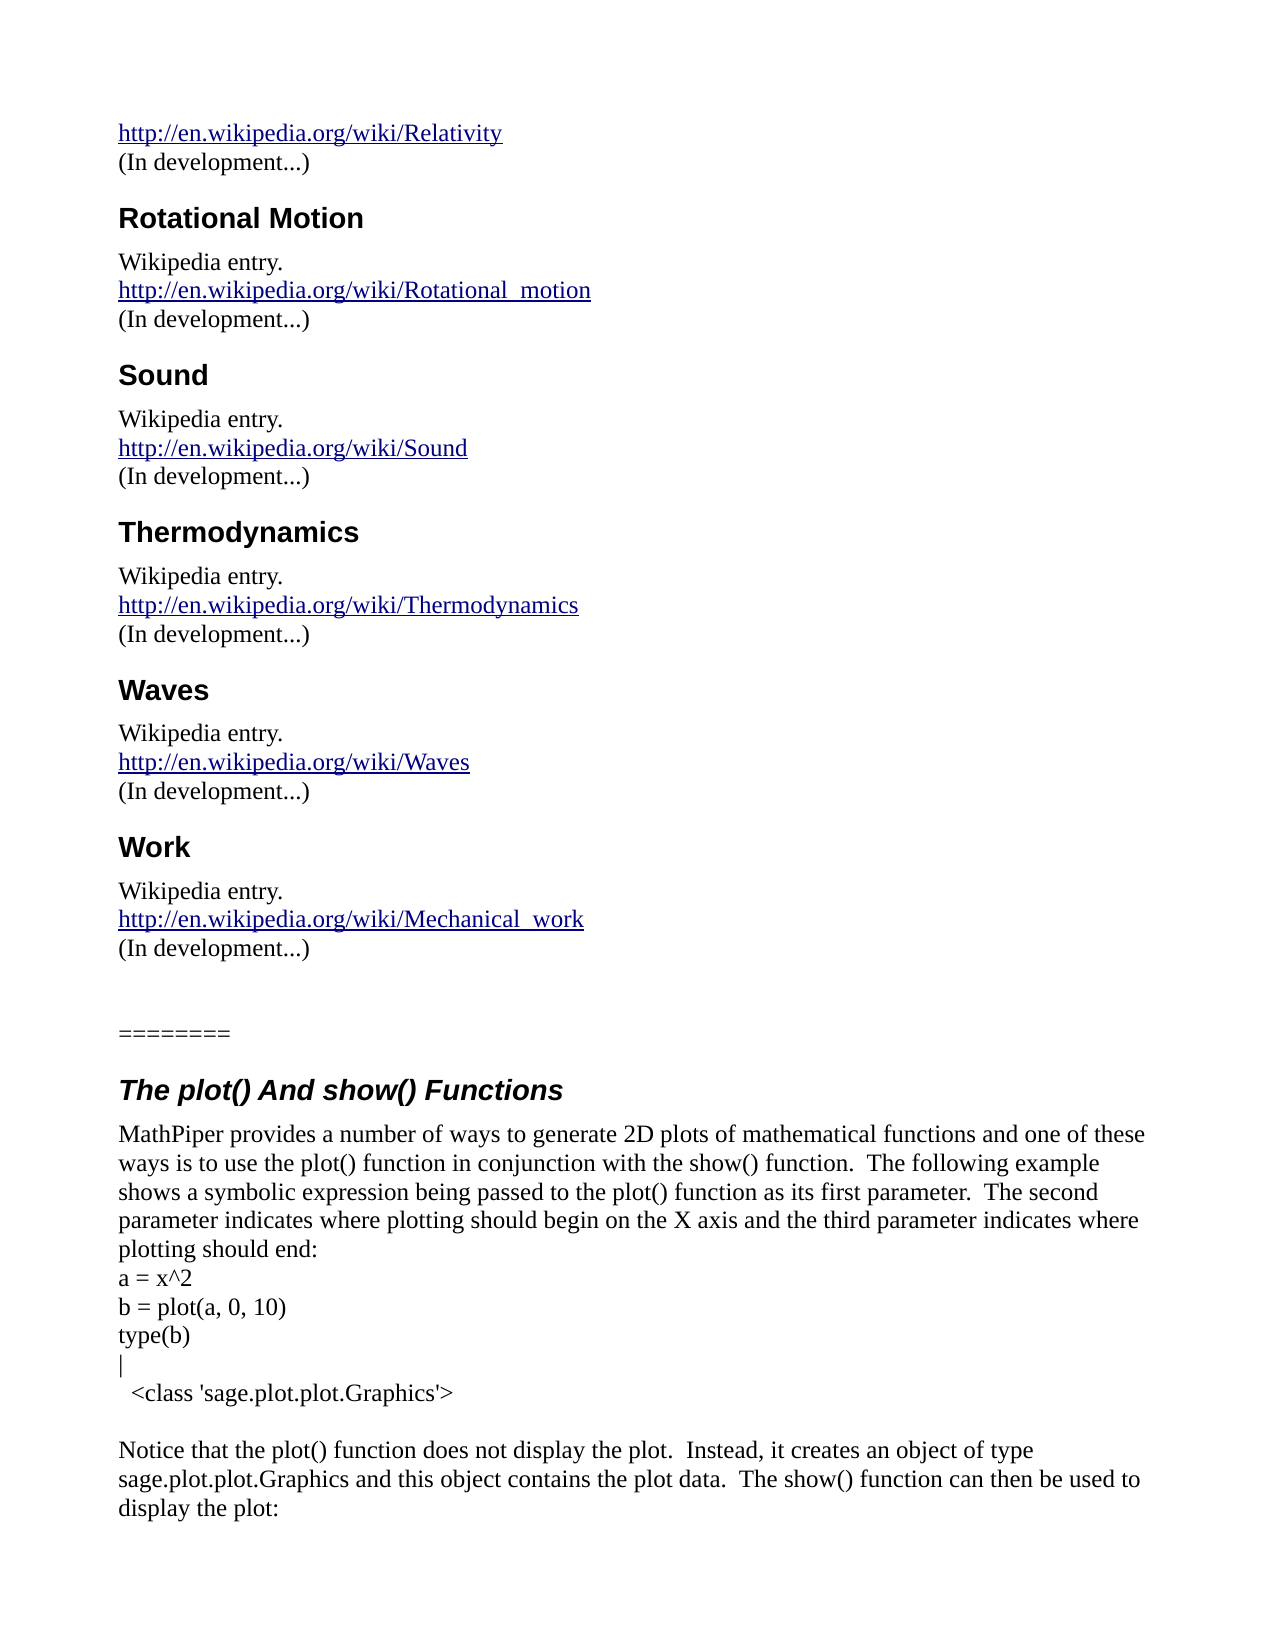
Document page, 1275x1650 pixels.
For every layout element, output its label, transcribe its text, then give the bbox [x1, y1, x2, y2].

text type(b) [118, 1321, 1157, 1349]
text Wikipedia entry. [118, 247, 1157, 275]
text Wikipedia entry. [118, 876, 1157, 904]
text http://en.wikipedia.org/wiki/Mechanical_work [118, 904, 1157, 933]
text (In development...) [118, 304, 1157, 333]
subtitle Thermodynamics [118, 515, 1157, 549]
text a = x^2 [118, 1263, 1157, 1292]
text Notice that the plot() function does not display the plot. Instead, it creates an object of type sage.plot.plot.Graphics and this object contains the plot data. The show() function can then be used to display the plot: [118, 1436, 1157, 1522]
text http://en.wikipedia.org/wiki/Sound [118, 433, 1157, 461]
text Wikipedia entry. [118, 561, 1157, 590]
subtitle Rotational Motion [118, 201, 1157, 234]
text (In development...) [118, 619, 1157, 647]
text http://en.wikipedia.org/wiki/Relativity [118, 118, 1157, 147]
text (In development...) [118, 147, 1157, 176]
text ======== [118, 1019, 1157, 1048]
text <class 'sage.plot.plot.Graphics'> [118, 1378, 1157, 1407]
text http://en.wikipedia.org/wiki/Thermodynamics [118, 590, 1157, 619]
subtitle Waves [118, 672, 1157, 706]
text (In development...) [118, 933, 1157, 962]
text b = plot(a, 0, 10) [118, 1292, 1157, 1321]
text http://en.wikipedia.org/wiki/Waves [118, 747, 1157, 776]
subtitle The plot() And show() Functions [118, 1073, 1157, 1107]
text (In development...) [118, 776, 1157, 805]
text Wikipedia entry. [118, 718, 1157, 747]
text (In development...) [118, 461, 1157, 490]
text http://en.wikipedia.org/wiki/Rotational_motion [118, 275, 1157, 304]
subtitle Work [118, 830, 1157, 863]
subtitle Sound [118, 358, 1157, 391]
text Wikipedia entry. [118, 404, 1157, 433]
text | [118, 1349, 1157, 1378]
text MathPiper provides a number of ways to generate 2D plots of mathematical functions and one of these ways is to use the plot() function in conjunction with the show() function. The following example shows a symbolic expression being passed to the plot() function as its first parameter. The second parameter indicates where plotting should begin on the X axis and the third parameter indicates where plotting should end: [118, 1119, 1157, 1263]
